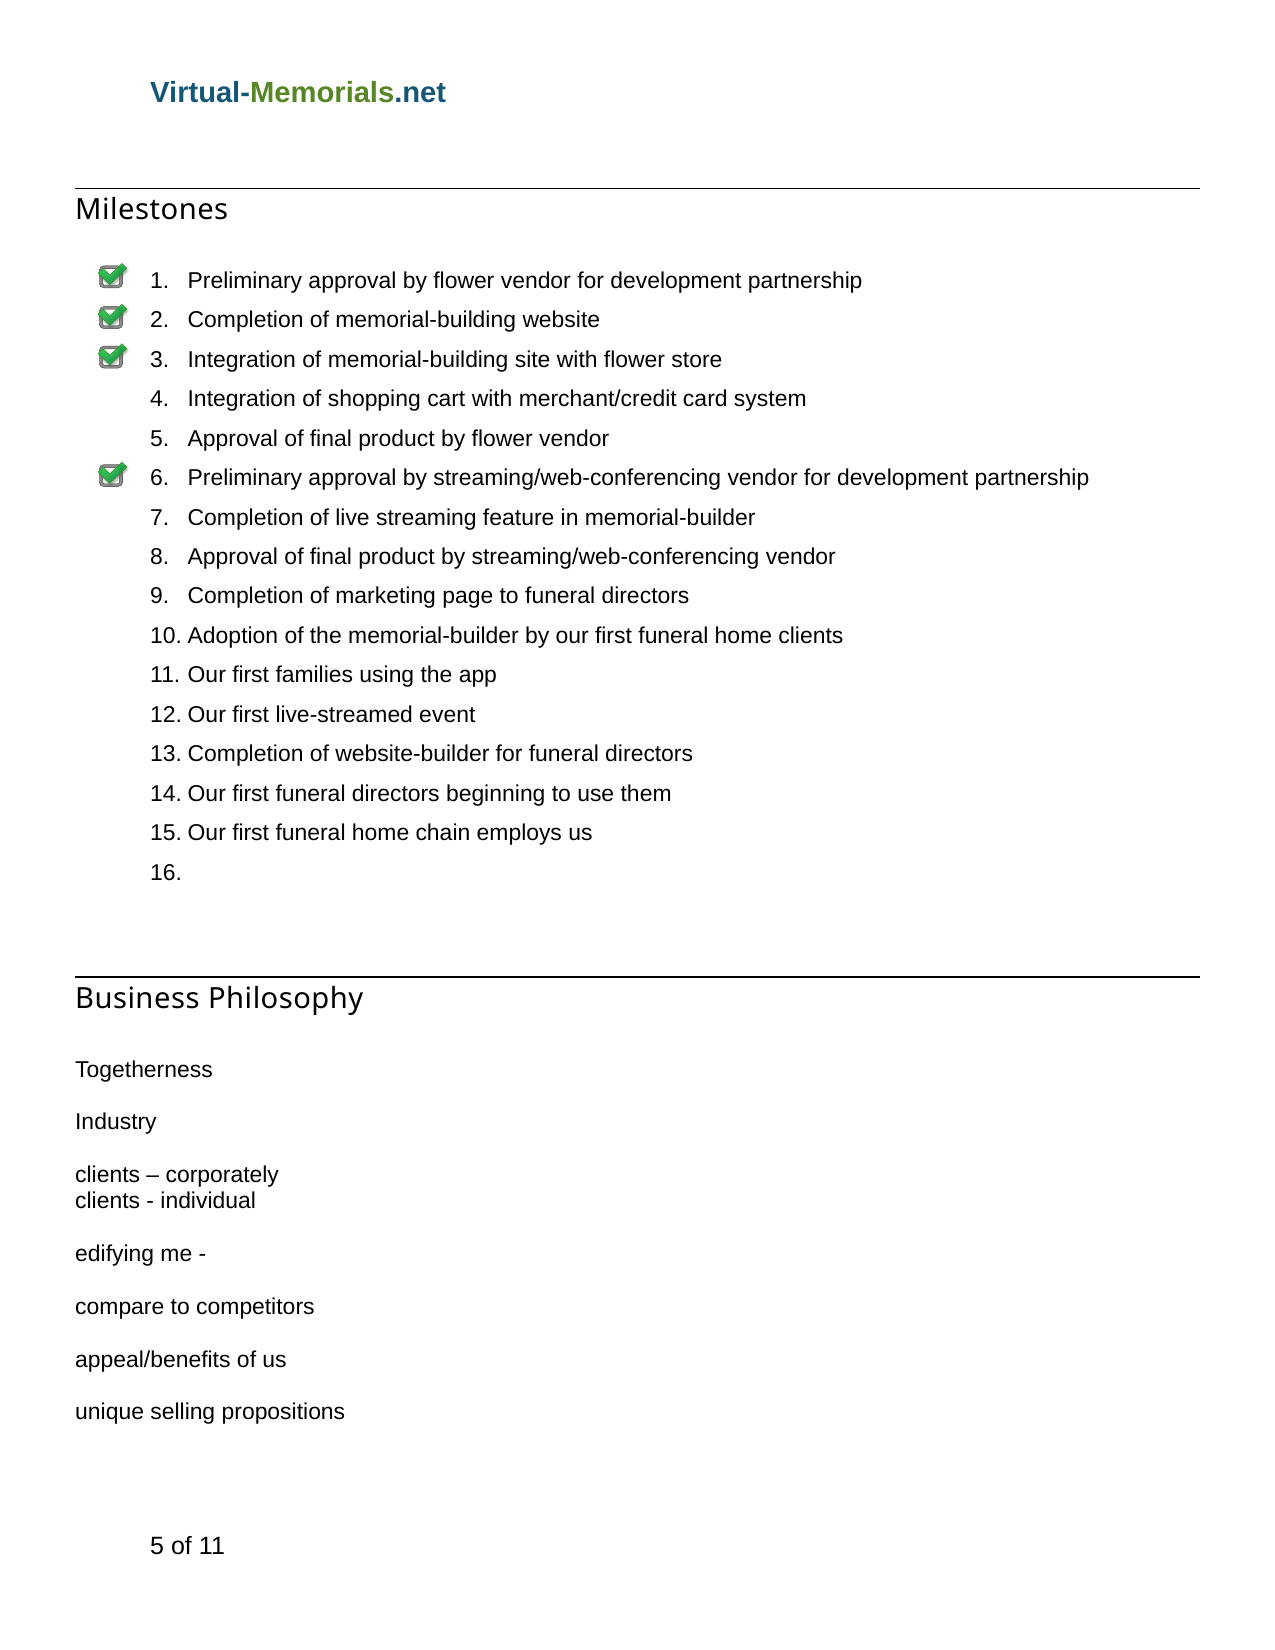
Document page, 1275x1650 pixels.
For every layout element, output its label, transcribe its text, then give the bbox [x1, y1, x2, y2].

subtitle Business Philosophy [75, 978, 1200, 1017]
list Completion of website-builder for funeral directors [150, 740, 1200, 767]
text Industry [75, 1108, 1200, 1135]
text appeal/benefits of us [75, 1346, 1200, 1372]
list Our first live-streamed event [150, 701, 1200, 727]
list Our first funeral home chain employs us [150, 819, 1200, 846]
text clients – corporately [75, 1161, 1200, 1187]
list Adoption of the memorial-builder by our first funeral home clients [150, 622, 1200, 648]
list Our first funeral directors beginning to use them [150, 780, 1200, 806]
list Completion of marketing page to funeral directors [150, 582, 1200, 609]
text Togetherness [75, 1056, 1200, 1082]
list Completion of memorial-building website [150, 306, 1200, 332]
text unique selling propositions [75, 1398, 1200, 1424]
list Approval of final product by streaming/web-conferencing vendor [150, 543, 1200, 569]
list Preliminary approval by flower vendor for development partnership [150, 267, 1200, 293]
list Completion of live streaming feature in memorial-builder [150, 503, 1200, 530]
text edifying me - [75, 1240, 1200, 1266]
list Integration of shopping cart with merchant/credit card system [150, 385, 1200, 411]
text clients - individual [75, 1187, 1200, 1214]
list Integration of memorial-building site with flower store [150, 346, 1200, 372]
list Preliminary approval by streaming/web-conferencing vendor for development partnership [150, 464, 1200, 490]
subtitle Milestones [75, 189, 1200, 228]
text compare to competitors [75, 1293, 1200, 1319]
list Approval of final product by flower vendor [150, 424, 1200, 451]
list Our first families using the app [150, 661, 1200, 688]
